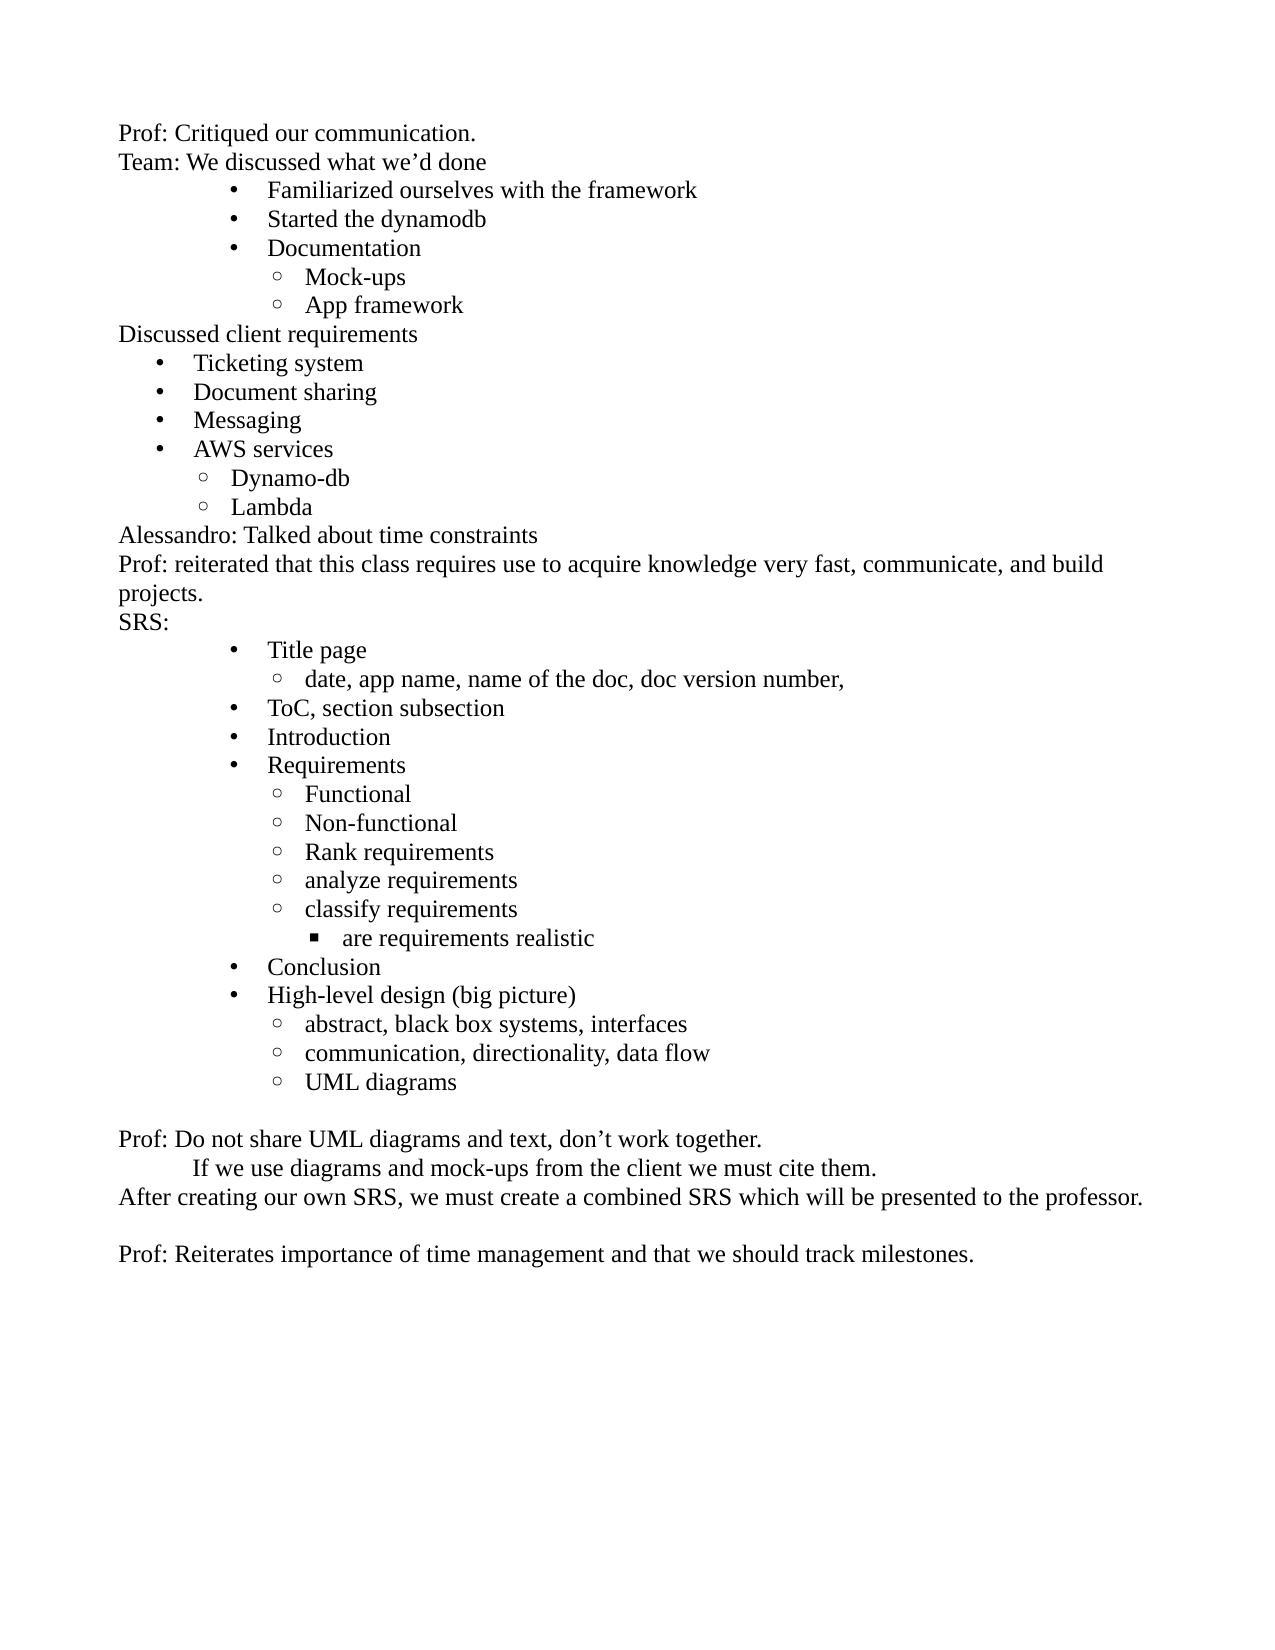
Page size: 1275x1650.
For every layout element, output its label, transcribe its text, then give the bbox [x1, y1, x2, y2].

list UML diagrams [267, 1067, 1157, 1096]
list Ticketing system [156, 348, 1157, 377]
list Mock-ups [267, 262, 1157, 291]
text Alessandro: Talked about time constraints [118, 521, 1157, 549]
list Documentation [229, 233, 1157, 262]
text Discussed client requirements [118, 319, 1157, 348]
list Conclusion [229, 952, 1157, 981]
list date, app name, name of the doc, doc version number, [267, 664, 1157, 693]
list Messaging [156, 406, 1157, 434]
list AWS services [156, 434, 1157, 463]
list Document sharing [156, 377, 1157, 406]
text Prof: reiterated that this class requires use to acquire knowledge very fast, communicate, and build projects. [118, 549, 1157, 607]
list Dynamo-db [193, 463, 1157, 492]
list Rank requirements [267, 837, 1157, 866]
list analyze requirements [267, 866, 1157, 894]
list Familiarized ourselves with the framework [229, 176, 1157, 204]
list classify requirements [267, 894, 1157, 923]
list Introduction [229, 722, 1157, 751]
text Prof: Do not share UML diagrams and text, don’t work together. [118, 1124, 1157, 1153]
list Title page [229, 636, 1157, 664]
list Lambda [193, 492, 1157, 521]
text Prof: Critiqued our communication. Team: We discussed what we’d done [118, 118, 1157, 176]
text Prof: Reiterates importance of time management and that we should track milestones. [118, 1239, 1157, 1268]
text If we use diagrams and mock-ups from the client we must cite them. [118, 1153, 1157, 1182]
list App framework [267, 291, 1157, 319]
text After creating our own SRS, we must create a combined SRS which will be presented to the professor. [118, 1182, 1157, 1211]
list are requirements realistic [304, 923, 1157, 952]
list Non-functional [267, 808, 1157, 837]
text SRS: [118, 607, 1157, 636]
list Started the dynamodb [229, 204, 1157, 233]
list ToC, section subsection [229, 693, 1157, 722]
list abstract, black box systems, interfaces [267, 1009, 1157, 1038]
list communication, directionality, data flow [267, 1038, 1157, 1067]
list High-level design (big picture) [229, 981, 1157, 1009]
list Functional [267, 779, 1157, 808]
list Requirements [229, 751, 1157, 779]
